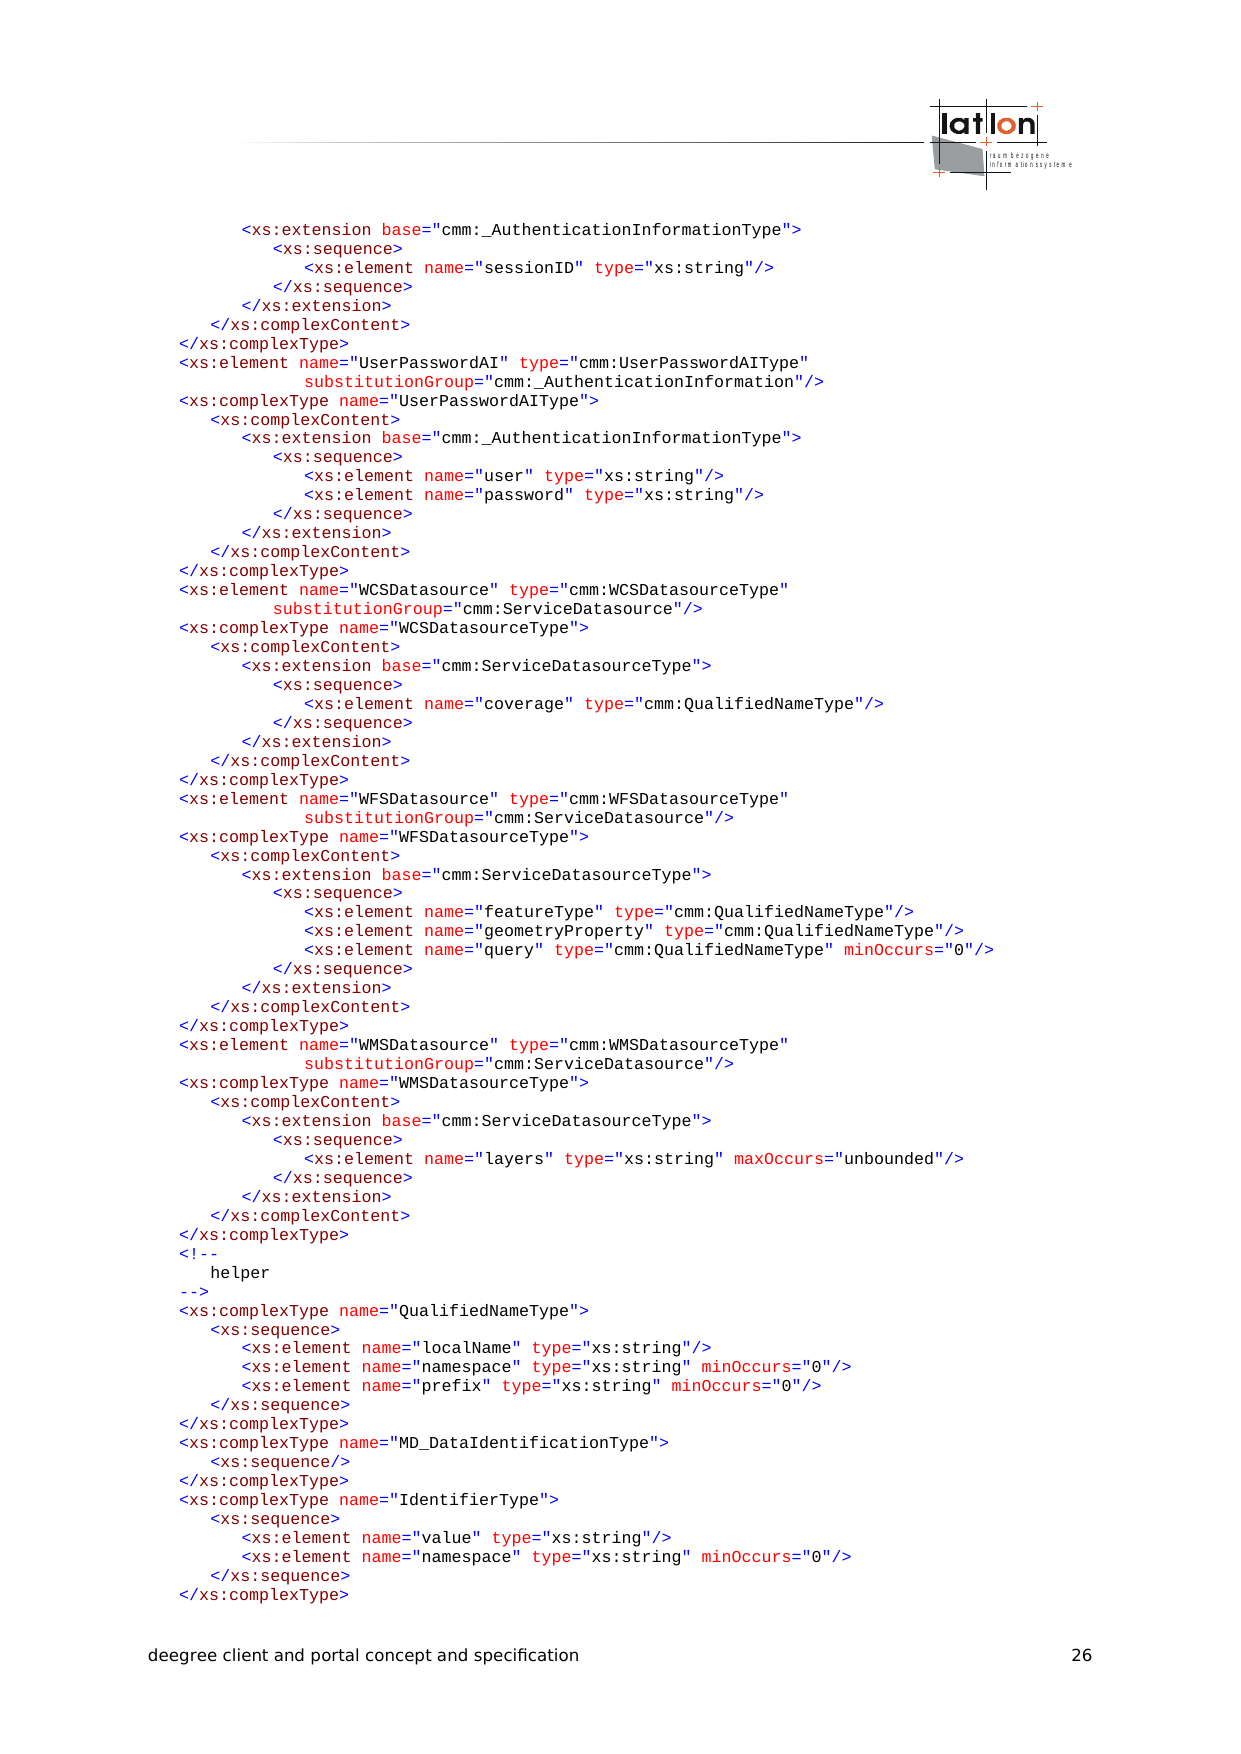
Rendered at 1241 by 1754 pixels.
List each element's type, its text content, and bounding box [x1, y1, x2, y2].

text <xs:extension base="cmm:ServiceDatasourceType"> [148, 1112, 1092, 1131]
text <xs:element name="coverage" type="cmm:QualifiedNameType"/> [148, 695, 1092, 714]
text <xs:sequence> [148, 1321, 1092, 1340]
text <xs:complexType name="WCSDatasourceType"> [148, 619, 1092, 638]
text </xs:complexType> [148, 1018, 1092, 1037]
text </xs:complexContent> [148, 1207, 1092, 1226]
text </xs:complexType> [148, 1586, 1092, 1605]
text <xs:element name="featureType" type="cmm:QualifiedNameType"/> [148, 904, 1092, 923]
text </xs:sequence> [148, 1397, 1092, 1416]
text </xs:complexType> [148, 1473, 1092, 1492]
text <xs:sequence> [148, 676, 1092, 695]
text </xs:extension> [148, 297, 1092, 316]
text <xs:sequence> [148, 885, 1092, 904]
text </xs:complexType> [148, 563, 1092, 582]
text </xs:complexContent> [148, 544, 1092, 563]
text </xs:complexType> [148, 771, 1092, 790]
text substitutionGroup="cmm:ServiceDatasource"/> [148, 601, 1092, 619]
text <xs:extension base="cmm:ServiceDatasourceType"> [148, 866, 1092, 885]
text </xs:sequence> [148, 1169, 1092, 1188]
text <xs:sequence> [148, 240, 1092, 259]
text </xs:complexContent> [148, 752, 1092, 771]
text </xs:extension> [148, 980, 1092, 999]
text <xs:complexContent> [148, 411, 1092, 430]
text <xs:element name="WFSDatasource" type="cmm:WFSDatasourceType" [148, 790, 1092, 809]
text <xs:element name="value" type="xs:string"/> [148, 1529, 1092, 1548]
text </xs:complexContent> [148, 999, 1092, 1018]
text <xs:extension base="cmm:ServiceDatasourceType"> [148, 657, 1092, 676]
text </xs:complexType> [148, 1226, 1092, 1245]
text <xs:complexType name="IdentifierType"> [148, 1492, 1092, 1511]
text <xs:complexContent> [148, 847, 1092, 866]
text --> [148, 1283, 1092, 1302]
text <xs:element name="WMSDatasource" type="cmm:WMSDatasourceType" [148, 1037, 1092, 1056]
text <xs:element name="prefix" type="xs:string" minOccurs="0"/> [148, 1378, 1092, 1397]
text <xs:element name="namespace" type="xs:string" minOccurs="0"/> [148, 1359, 1092, 1378]
text substitutionGroup="cmm:ServiceDatasource"/> [148, 809, 1092, 828]
text <xs:sequence> [148, 1511, 1092, 1529]
text </xs:sequence> [148, 961, 1092, 980]
text <xs:complexContent> [148, 1093, 1092, 1112]
text </xs:complexType> [148, 1416, 1092, 1435]
text <xs:sequence> [148, 449, 1092, 468]
text </xs:sequence> [148, 714, 1092, 733]
text <xs:element name="WCSDatasource" type="cmm:WCSDatasourceType" [148, 582, 1092, 601]
text </xs:complexType> [148, 335, 1092, 354]
text <xs:element name="password" type="xs:string"/> [148, 487, 1092, 506]
text </xs:complexContent> [148, 316, 1092, 335]
text substitutionGroup="cmm:ServiceDatasource"/> [148, 1056, 1092, 1074]
text <xs:complexContent> [148, 638, 1092, 657]
text </xs:extension> [148, 733, 1092, 752]
text <xs:complexType name="WMSDatasourceType"> [148, 1074, 1092, 1093]
text <xs:element name="UserPasswordAI" type="cmm:UserPasswordAIType" [148, 354, 1092, 373]
text <xs:extension base="cmm:_AuthenticationInformationType"> [148, 221, 1092, 240]
text <xs:complexType name="MD_DataIdentificationType"> [148, 1435, 1092, 1454]
text substitutionGroup="cmm:_AuthenticationInformation"/> [148, 373, 1092, 392]
text <!-- [148, 1245, 1092, 1264]
text <xs:element name="layers" type="xs:string" maxOccurs="unbounded"/> [148, 1150, 1092, 1169]
text </xs:sequence> [148, 506, 1092, 525]
text </xs:extension> [148, 1188, 1092, 1207]
text <xs:complexType name="WFSDatasourceType"> [148, 828, 1092, 847]
text <xs:complexType name="QualifiedNameType"> [148, 1302, 1092, 1321]
text <xs:element name="localName" type="xs:string"/> [148, 1340, 1092, 1359]
text <xs:sequence> [148, 1131, 1092, 1150]
text <xs:element name="user" type="xs:string"/> [148, 468, 1092, 487]
text <xs:element name="query" type="cmm:QualifiedNameType" minOccurs="0"/> [148, 942, 1092, 961]
text </xs:sequence> [148, 278, 1092, 297]
text <xs:element name="namespace" type="xs:string" minOccurs="0"/> [148, 1548, 1092, 1567]
text </xs:extension> [148, 525, 1092, 544]
text <xs:complexType name="UserPasswordAIType"> [148, 392, 1092, 411]
text <xs:element name="sessionID" type="xs:string"/> [148, 259, 1092, 278]
text helper [148, 1264, 1092, 1283]
text <xs:extension base="cmm:_AuthenticationInformationType"> [148, 430, 1092, 449]
text </xs:sequence> [148, 1567, 1092, 1586]
text <xs:sequence/> [148, 1454, 1092, 1473]
text <xs:element name="geometryProperty" type="cmm:QualifiedNameType"/> [148, 923, 1092, 942]
